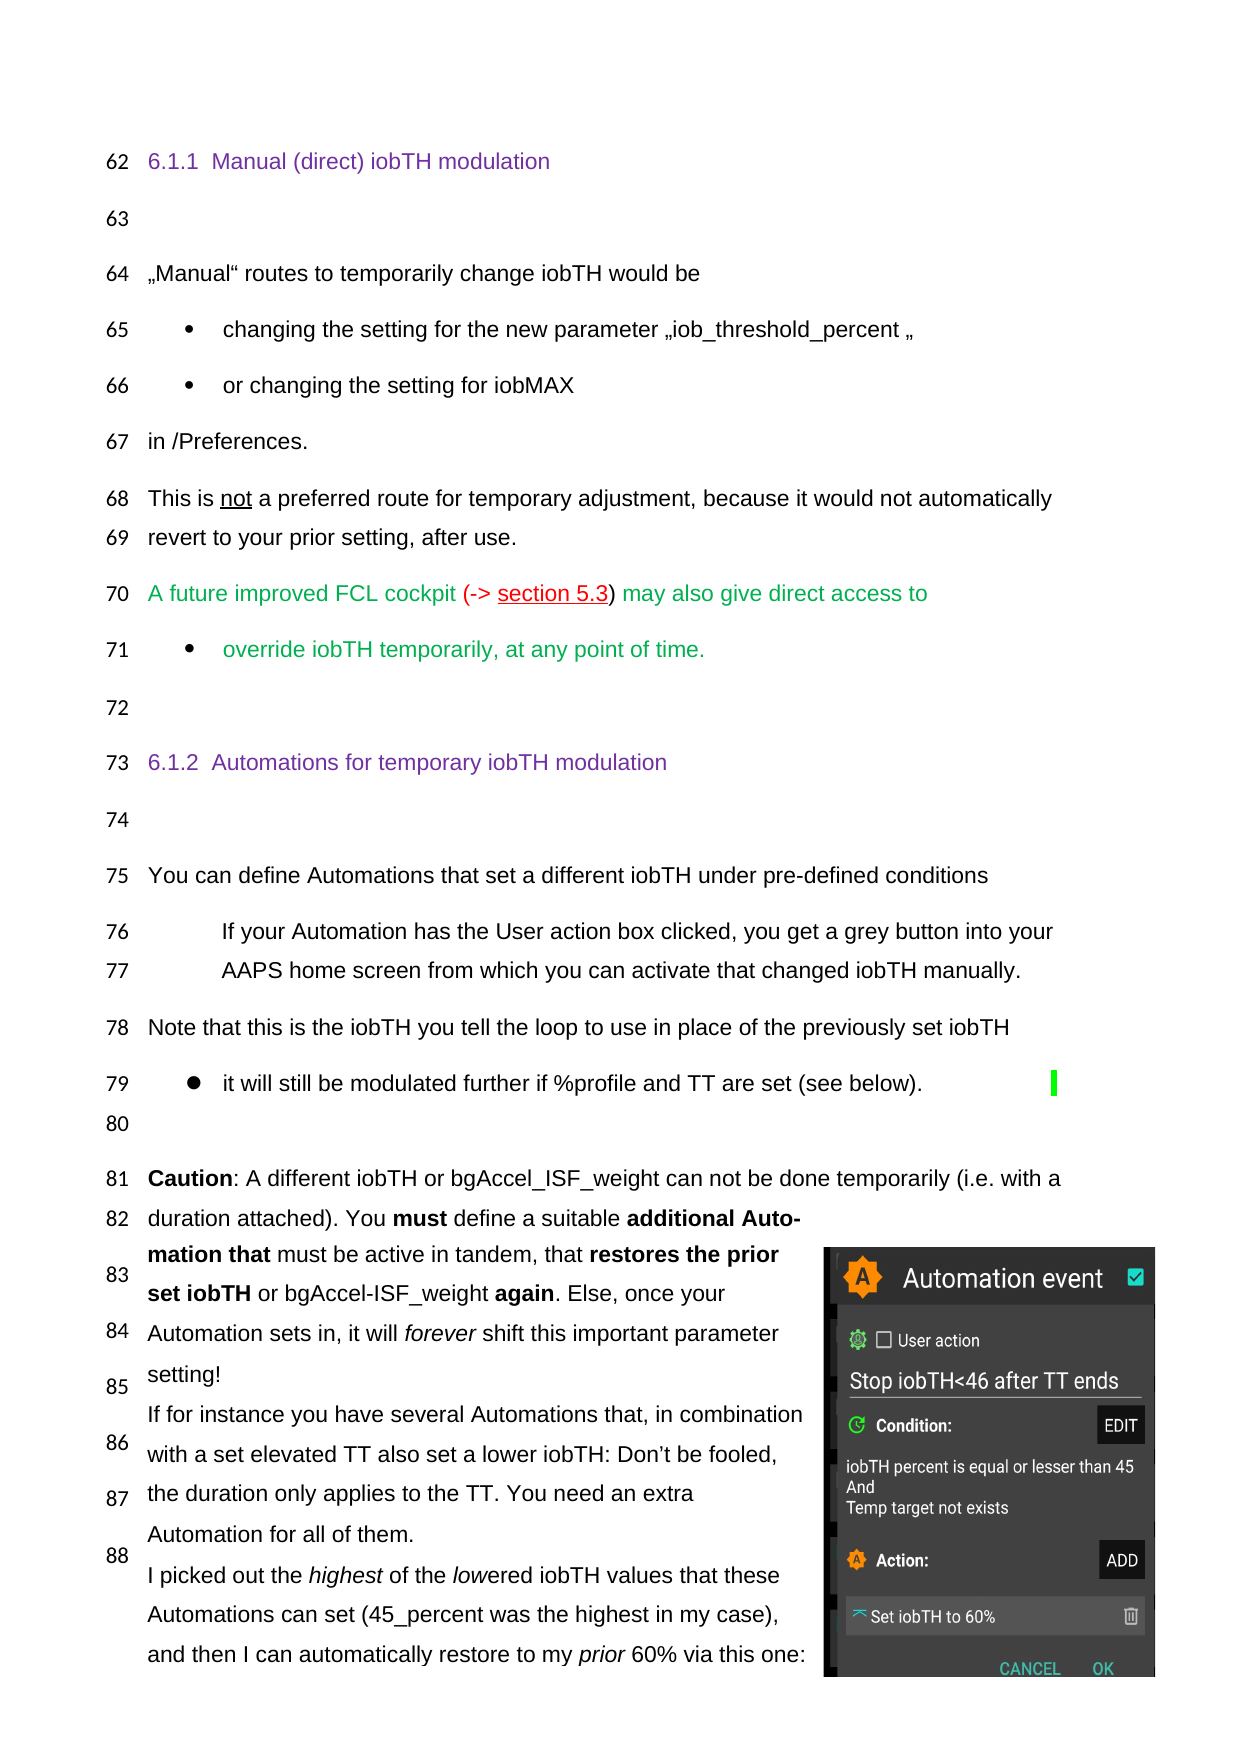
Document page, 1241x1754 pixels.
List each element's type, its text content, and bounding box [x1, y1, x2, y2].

text mation that must be active in tandem, that restores the prior set iobTH or bgAccel-ISF_weight again. Else, once your Automation sets in, it will forever shift this important parameter setting! If for instance you have several Automations that, in combination with a set elevated TT also set a lower iobTH: Don’t be fooled, the duration only applies to the TT. You need an extra Automation for all of them. I picked out the highest of the lowered iobTH values that these Automations can set (45_percent was the highest in my case), and then I can automatically restore to my prior 60% via this one: [147, 1241, 808, 1665]
text 6.1.1 Manual (direct) iobTH modulation [148, 148, 1093, 174]
text You can define Automations that set a different iobTH under pre-defined conditions [148, 862, 1093, 888]
text If your Automation has the User action box clicked, you get a grey button into your AAPS home screen from which you can activate that changed iobTH manually. [221, 918, 1093, 984]
text A future improved FCL cockpit (-> section 5.3) may also give direct access to [148, 580, 1093, 606]
text in /Preferences. [148, 428, 1093, 455]
text This is not a preferred route for temporary adjustment, because it would not automatically revert to your prior setting, after use. [148, 484, 1093, 550]
text 6.1.2 Automations for temporary iobTH modulation [148, 749, 1093, 776]
list changing the setting for the new parameter „iob_threshold_percent „ [185, 316, 1093, 342]
text Caution: A different iobTH or bgAccel_ISF_weight can not be done temporarily (i.e. with a duration attached). You must define a suitable additional Auto- [148, 1165, 1093, 1231]
text [132, 1233, 1155, 1691]
list override iobTH temporarily, at any point of time. [185, 636, 1093, 663]
list it will still be modulated further if %profile and TT are set (see below). [185, 1069, 1093, 1096]
text Note that this is the iobTH you tell the loop to use in place of the previously set iobTH [148, 1013, 1093, 1040]
text „Manual“ routes to temporarily change iobTH would be [148, 260, 1093, 286]
list or changing the setting for iobMAX [185, 372, 1093, 398]
